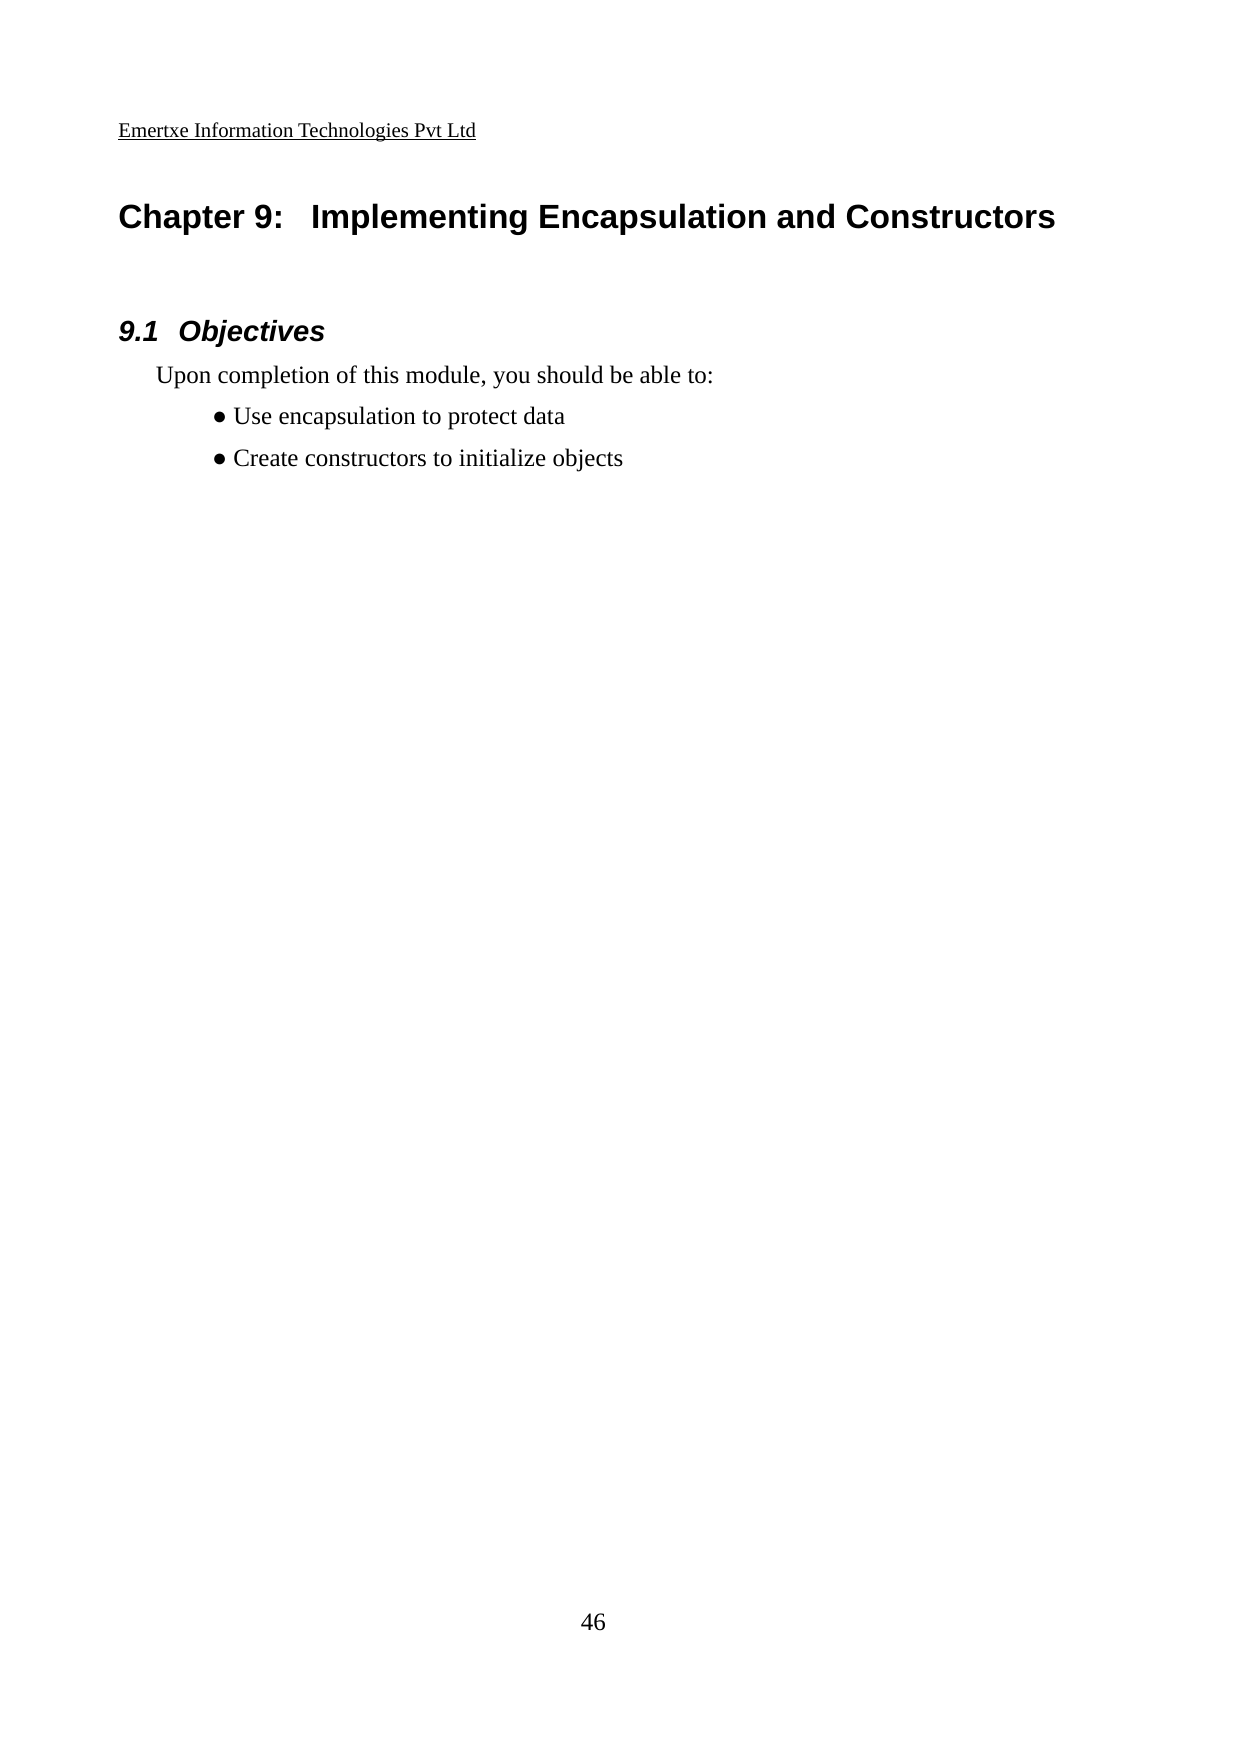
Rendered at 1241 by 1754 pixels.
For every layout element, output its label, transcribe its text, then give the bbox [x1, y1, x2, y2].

text Upon completion of this module, you should be able to: [118, 360, 1122, 389]
text ● Create constructors to initialize objects [118, 443, 1122, 471]
subtitle Implementing Encapsulation and Constructors [118, 197, 1122, 235]
subtitle Objectives [118, 314, 1122, 348]
text ● Use encapsulation to protect data [118, 401, 1122, 430]
